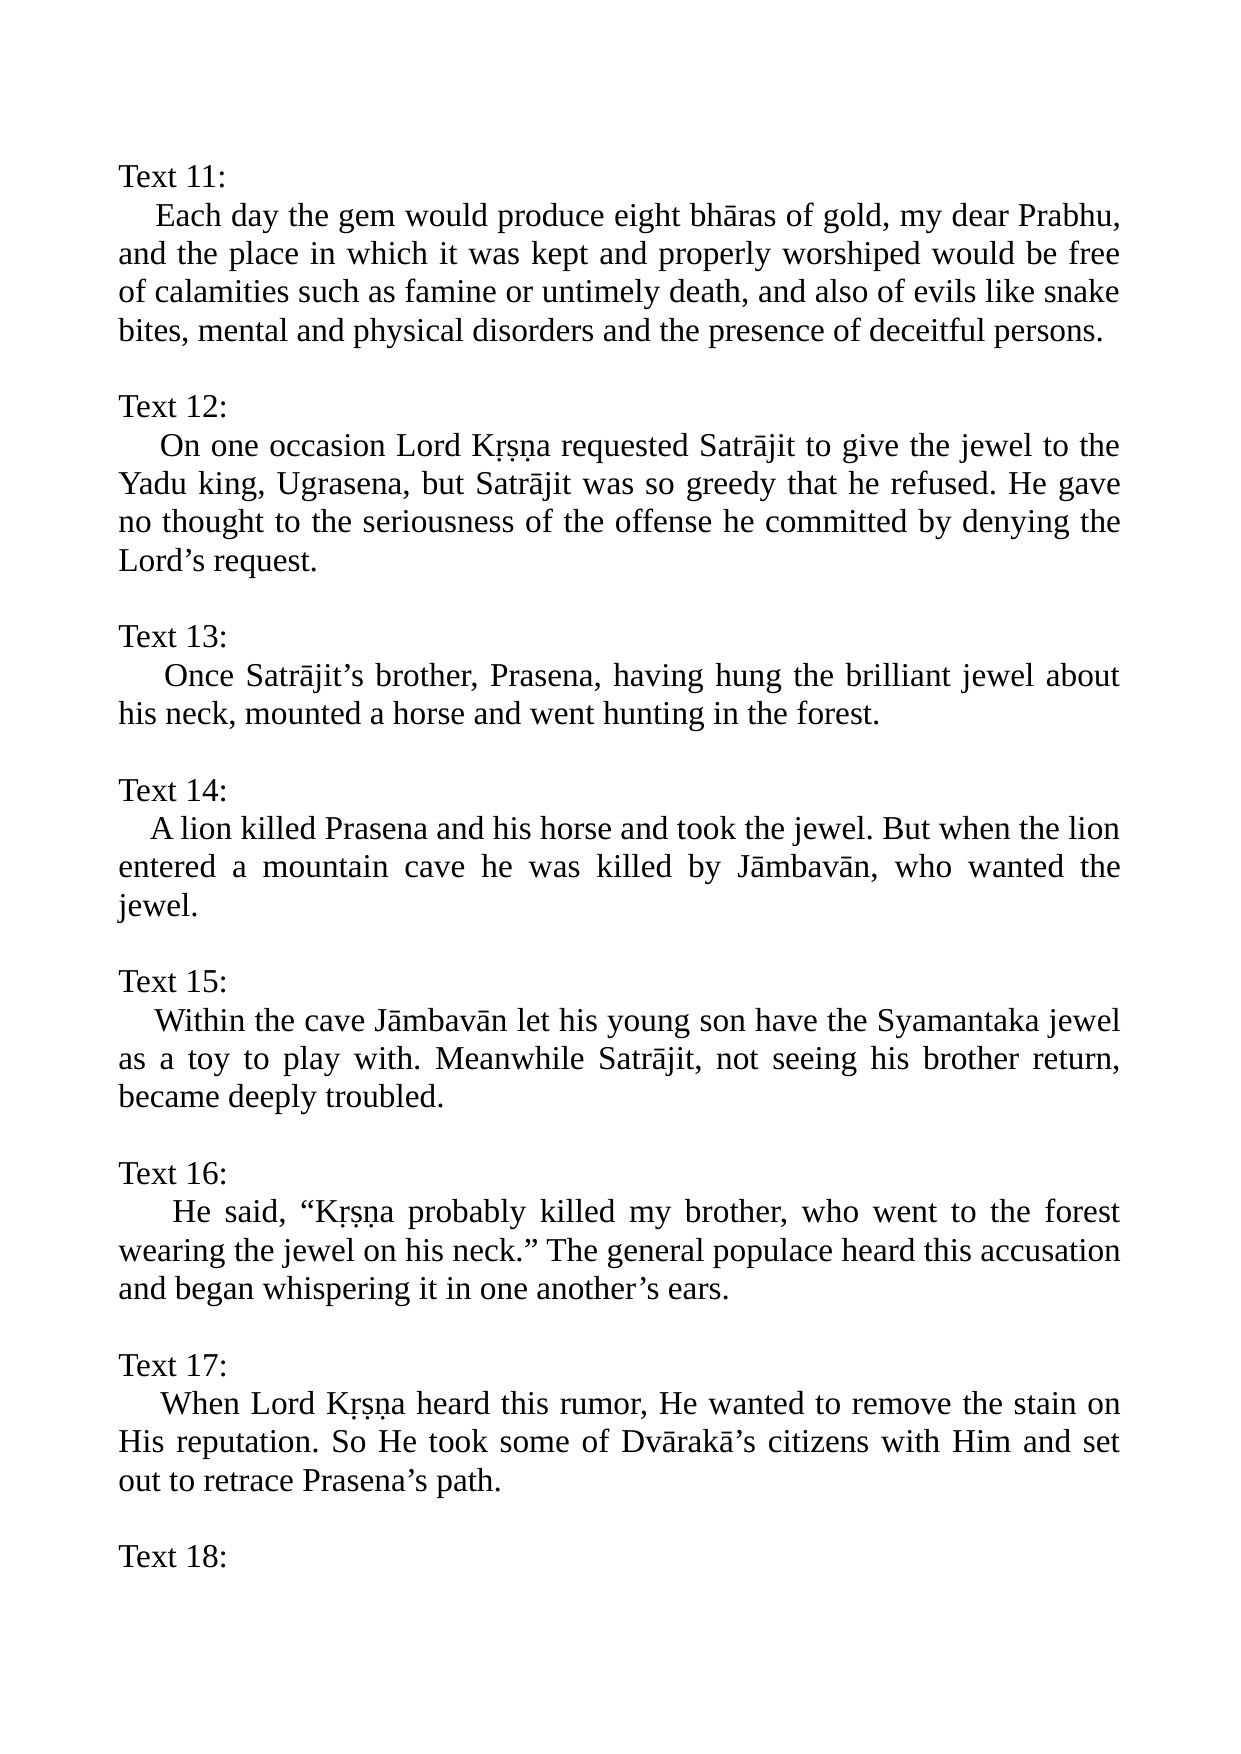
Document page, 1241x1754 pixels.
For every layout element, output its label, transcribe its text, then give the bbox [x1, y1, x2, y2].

text Once Satrājit’s brother, Prasena, having hung the brilliant jewel about his neck, mounted a horse and went hunting in the forest. [118, 655, 1122, 731]
text He said, “Kṛṣṇa probably killed my brother, who went to the forest wearing the jewel on his neck.” The general populace heard this accusation and began whispering it in one another’s ears. [118, 1191, 1122, 1306]
text Text 15: [118, 961, 1122, 1000]
text Within the cave Jāmbavān let his young son have the Syamantaka jewel as a toy to play with. Meanwhile Satrājit, not seeing his brother return, became deeply troubled. [118, 1000, 1122, 1115]
text A lion killed Prasena and his horse and took the jewel. But when the lion entered a mountain cave he was killed by Jāmbavān, who wanted the jewel. [118, 808, 1122, 923]
text Text 18: [118, 1536, 1122, 1575]
text Text 12: [118, 386, 1122, 425]
text On one occasion Lord Kṛṣṇa requested Satrājit to give the jewel to the Yadu king, Ugrasena, but Satrājit was so greedy that he refused. He gave no thought to the seriousness of the offense he committed by denying the Lord’s request. [118, 425, 1122, 578]
text When Lord Kṛṣṇa heard this rumor, He wanted to remove the stain on His reputation. So He took some of Dvārakā’s citizens with Him and set out to retrace Prasena’s path. [118, 1383, 1122, 1498]
text Text 14: [118, 770, 1122, 808]
text Each day the gem would produce eight bhāras of gold, my dear Prabhu, and the place in which it was kept and properly worshiped would be free of calamities such as famine or untimely death, and also of evils like snake bites, mental and physical disorders and the presence of deceitful persons. [118, 195, 1122, 348]
text Text 17: [118, 1345, 1122, 1383]
text Text 16: [118, 1153, 1122, 1191]
text Text 13: [118, 616, 1122, 655]
text Text 11: [118, 156, 1122, 195]
